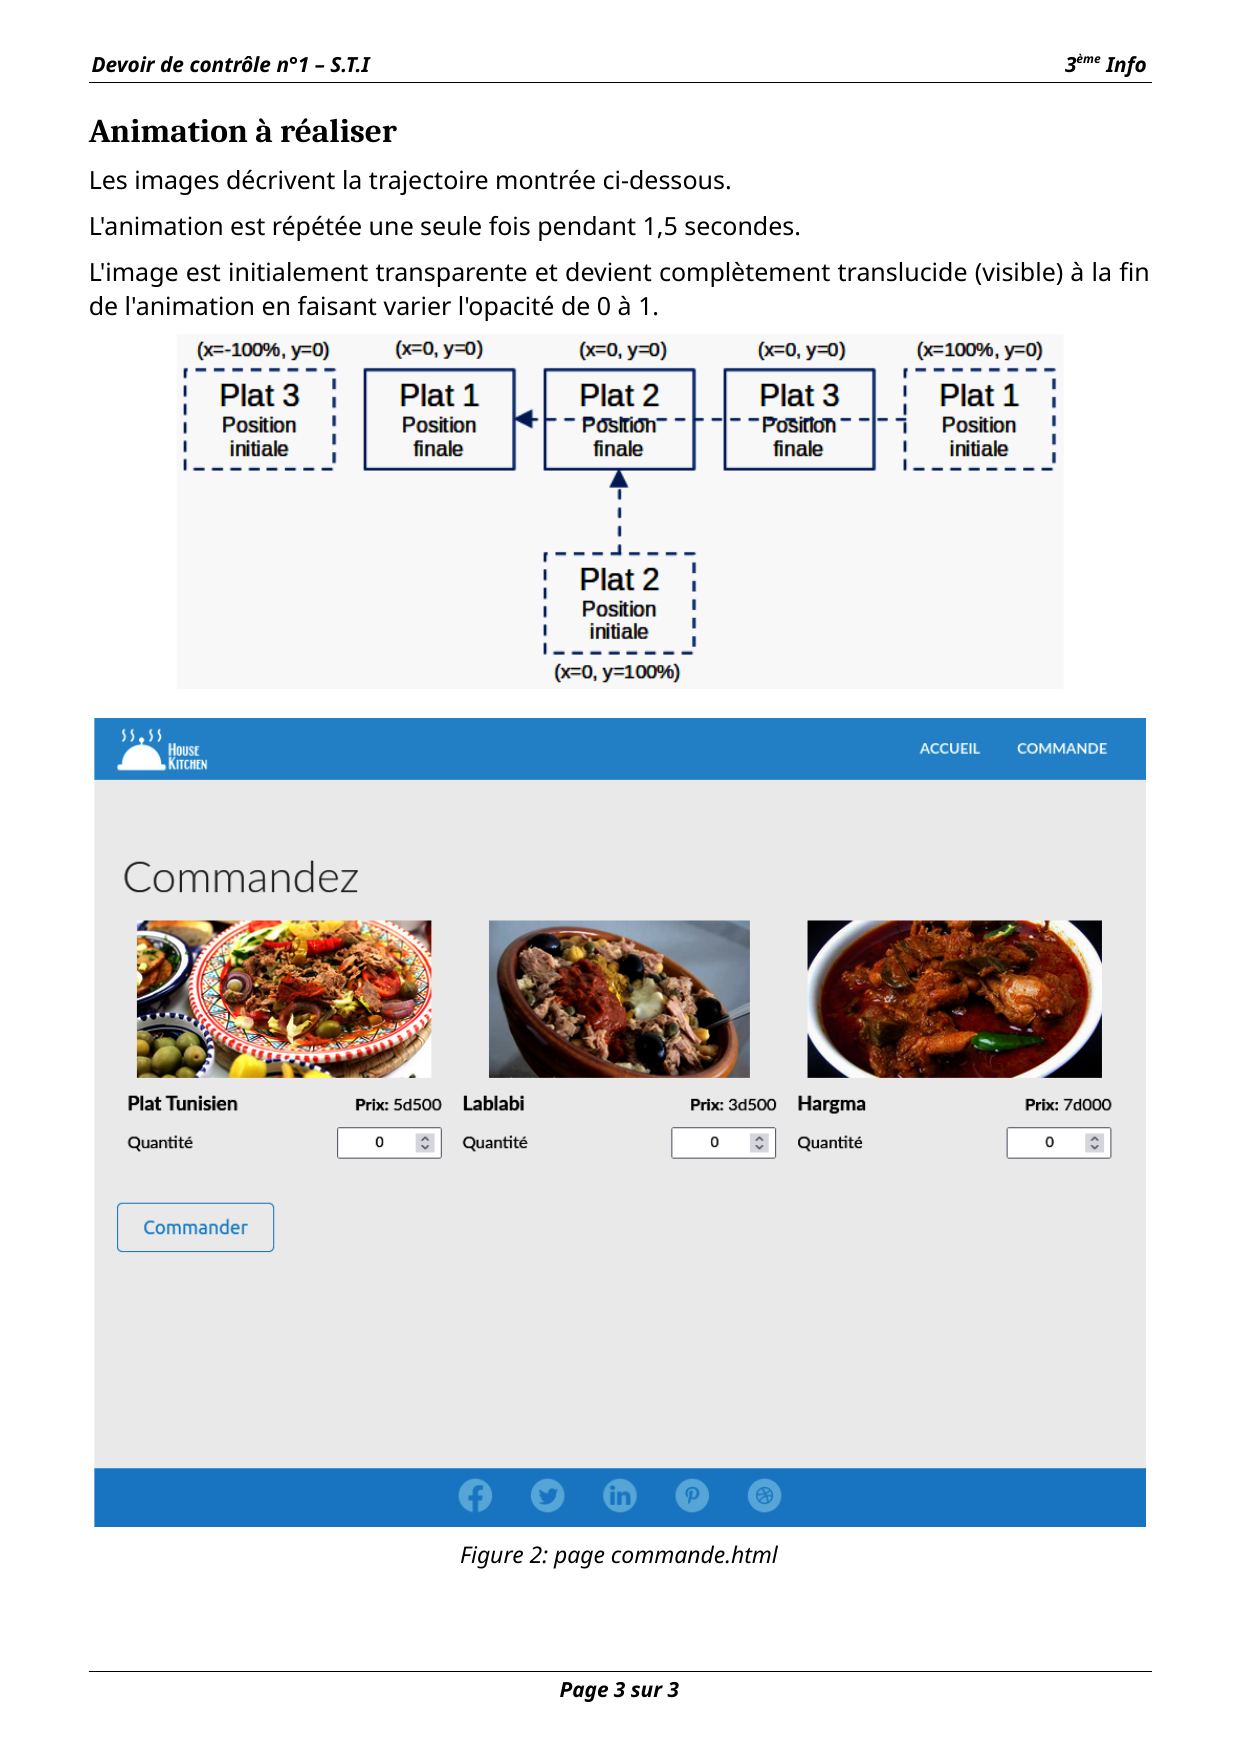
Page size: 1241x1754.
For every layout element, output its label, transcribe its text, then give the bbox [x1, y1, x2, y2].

table_header Figure 2: page commande.html [89, 707, 1152, 1583]
text L'animation est répétée une seule fois pendant 1,5 secondes. [88, 209, 1152, 243]
text L'image est initialement transparente et devient complètement translucide (visible) à la fin de l'animation en faisant varier l'opacité de 0 à 1. [88, 255, 1152, 323]
text Les images décrivent la trajectoire montrée ci-dessous. [88, 163, 1152, 197]
subtitle Animation à réaliser [88, 113, 1152, 151]
